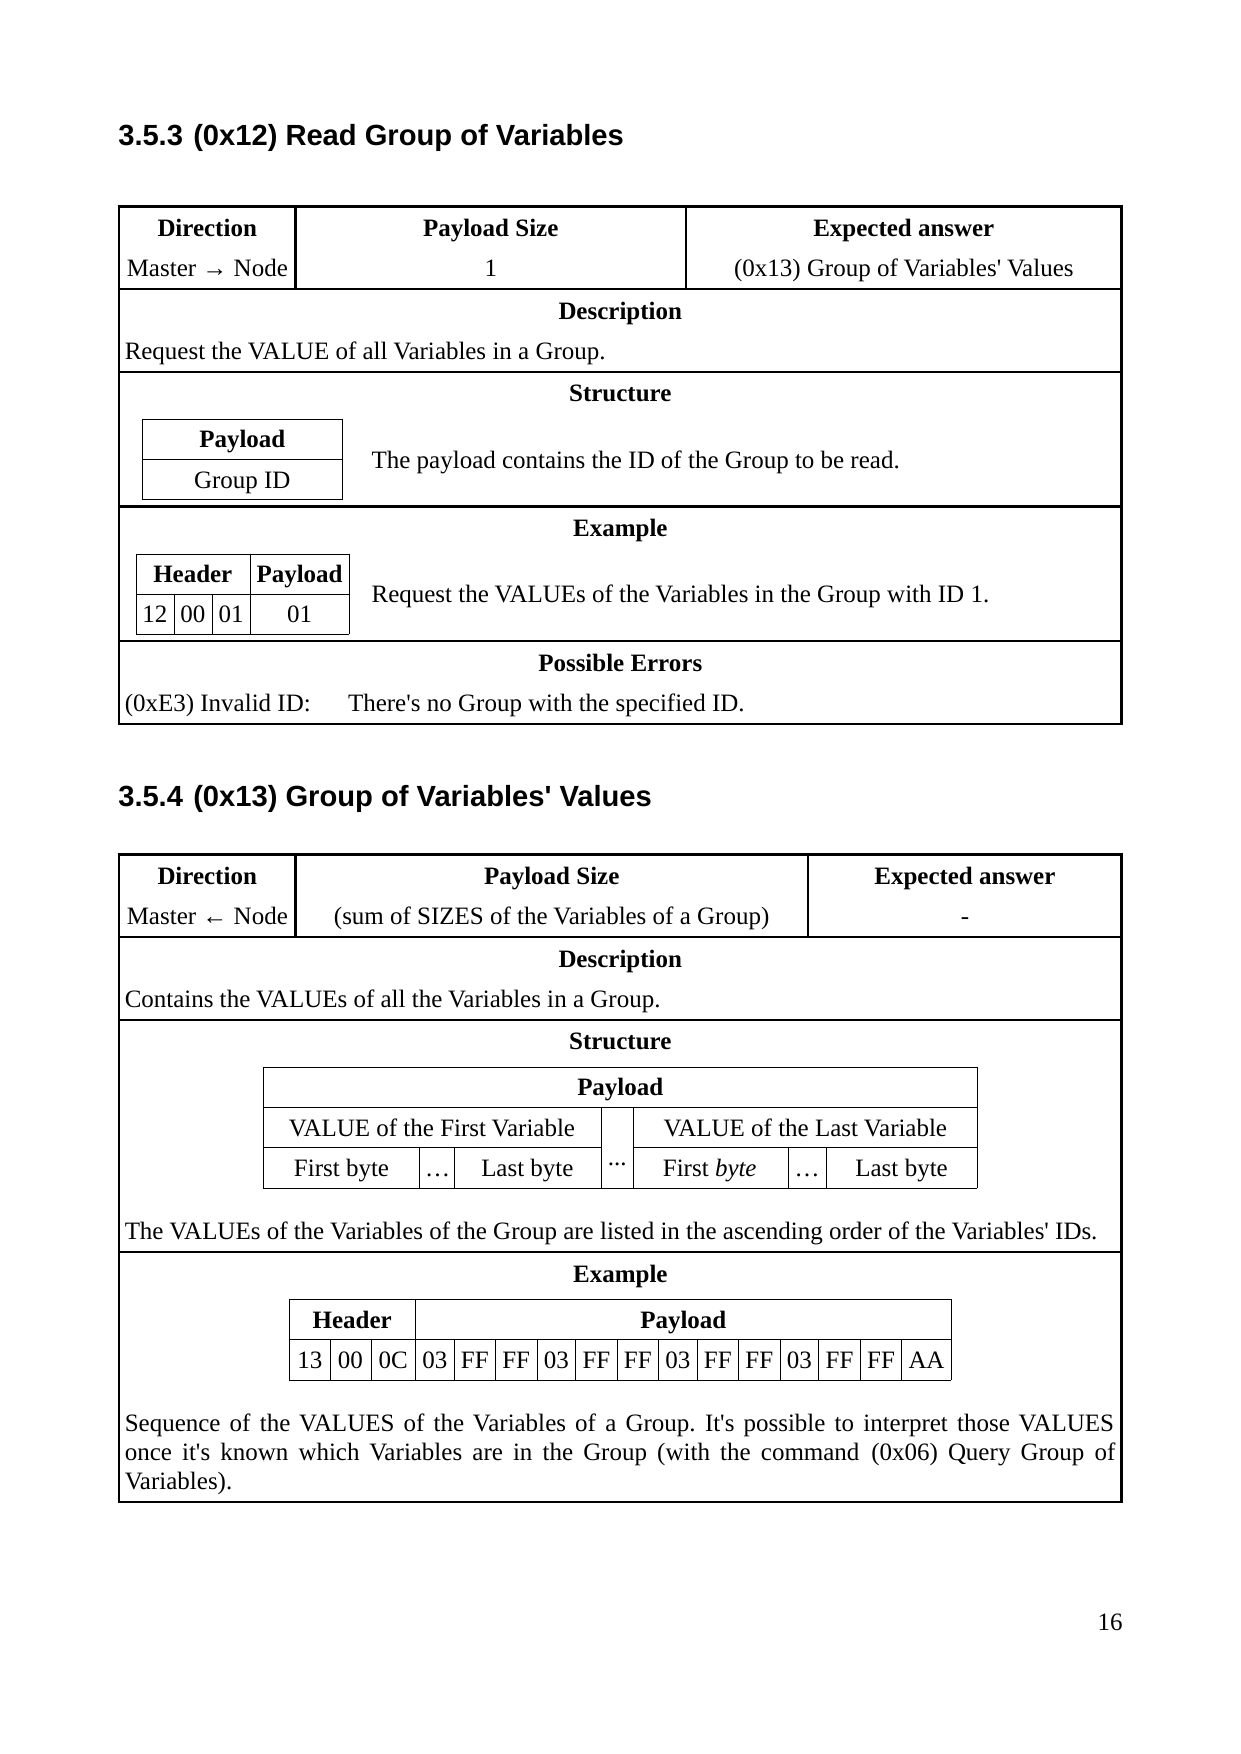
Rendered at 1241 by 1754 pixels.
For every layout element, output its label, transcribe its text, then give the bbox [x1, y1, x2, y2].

table_header Payload [264, 1068, 977, 1107]
table_header Direction [120, 208, 294, 248]
table_header Header [137, 555, 250, 594]
table_cell [120, 548, 366, 640]
table_cell 03 [781, 1340, 818, 1380]
table_cell 01 [251, 595, 349, 634]
table_cell Contains the VALUEs of all the Variables in a Group. [120, 978, 1120, 1018]
table_cell FF [496, 1340, 537, 1380]
table_cell Possible Errors [120, 642, 1120, 682]
table_cell FF [739, 1340, 780, 1380]
table_header Expected answer [687, 208, 1120, 248]
subtitle (0x13) Group of Variables' Values [118, 778, 1122, 812]
table_cell Request the VALUEs of the Variables in the Group with ID 1. [366, 548, 1120, 640]
table_cell (0xE3) Invalid ID: [120, 683, 342, 723]
table_cell FF [698, 1340, 738, 1380]
table_header Payload [251, 555, 349, 594]
table_cell Description [120, 938, 1120, 978]
table_header Payload Size [297, 856, 807, 896]
table_cell VALUE of the Last Variable [634, 1108, 977, 1147]
table_cell [120, 413, 366, 505]
table_cell 00 [331, 1340, 371, 1380]
table_cell 00 [175, 595, 212, 634]
subtitle (0x12) Read Group of Variables [118, 118, 1122, 152]
table_header Payload [416, 1300, 951, 1339]
table_cell The VALUEs of the Variables of the Group are listed in the ascending order of the Variables' IDs. [120, 1061, 1120, 1251]
table_cell First byte [634, 1148, 788, 1188]
table_cell FF [455, 1340, 495, 1380]
table_cell FF [861, 1340, 901, 1380]
table_cell Structure [120, 373, 1120, 413]
table_cell Last byte [827, 1148, 977, 1188]
table_header Header [290, 1300, 415, 1339]
table_cell The payload contains the ID of the Group to be read. [366, 413, 1120, 505]
table_cell VALUE of the First Variable [264, 1108, 601, 1147]
table_cell 12 [137, 595, 174, 634]
table_cell 13 [290, 1340, 330, 1380]
table_cell FF [819, 1340, 860, 1380]
table_cell FF [618, 1340, 658, 1380]
table_cell Last byte [455, 1148, 601, 1188]
table_cell Master → Node [120, 248, 294, 288]
table_cell Master ← Node [120, 896, 294, 936]
table_cell First byte [264, 1148, 419, 1188]
table_cell 01 [213, 595, 250, 634]
table_header Payload [143, 420, 342, 459]
table_cell … [789, 1148, 826, 1188]
table_header Expected answer [809, 856, 1120, 896]
table_cell Description [120, 290, 1120, 330]
table_cell (sum of SIZES of the Variables of a Group) [297, 896, 807, 936]
table_cell … [420, 1148, 454, 1188]
table_cell Example [120, 508, 1120, 548]
table_cell 03 [416, 1340, 454, 1380]
table_cell Example [120, 1253, 1120, 1293]
table_cell (0x13) Group of Variables' Values [687, 248, 1120, 288]
table_cell Structure [120, 1021, 1120, 1061]
table_cell AA [902, 1340, 951, 1380]
table_cell FF [576, 1340, 617, 1380]
table_cell 03 [659, 1340, 697, 1380]
table_cell 03 [538, 1340, 575, 1380]
table_cell Sequence of the VALUES of the Variables of a Group. It's possible to interpret those VALUES once it's known which Variables are in the Group (with the command (0x06) Query Group of Variables). [120, 1293, 1120, 1501]
table_cell Request the VALUE of all Variables in a Group. [120, 330, 1120, 371]
table_cell 0C [372, 1340, 415, 1380]
table_cell Group ID [143, 460, 342, 499]
table_header Payload Size [297, 208, 685, 248]
table_cell There's no Group with the specified ID. [342, 683, 1120, 723]
table_header Direction [120, 856, 294, 896]
table_cell 1 [297, 248, 685, 288]
table_cell ... [602, 1108, 633, 1188]
table_cell - [809, 896, 1120, 936]
